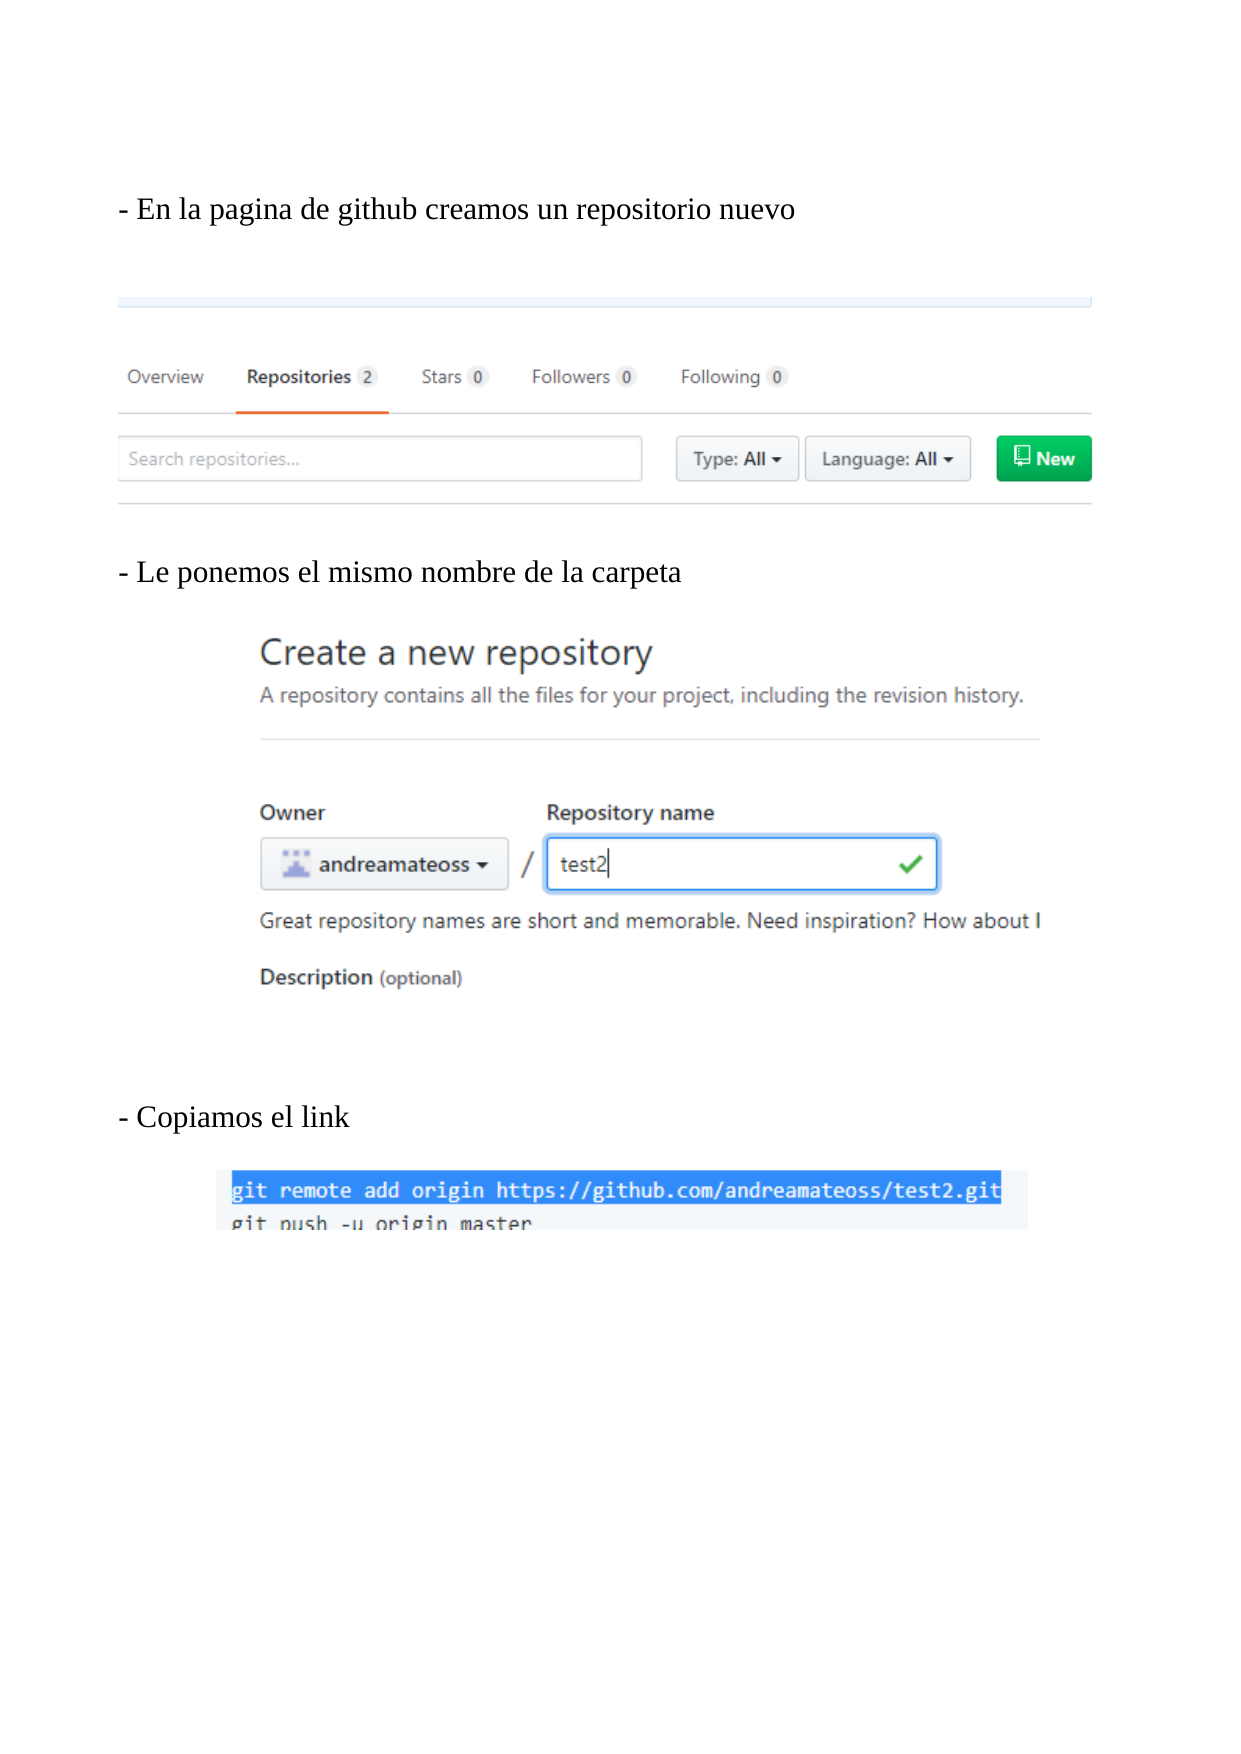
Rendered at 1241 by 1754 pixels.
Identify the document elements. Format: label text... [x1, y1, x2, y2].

text - Copiamos el link [118, 1098, 1122, 1134]
text - En la pagina de github creamos un repositorio nuevo [118, 190, 1122, 226]
picture [118, 297, 1123, 518]
picture [148, 615, 1041, 991]
text - Le ponemos el mismo nombre de la carpeta [118, 553, 1122, 589]
picture [212, 1170, 1028, 1230]
